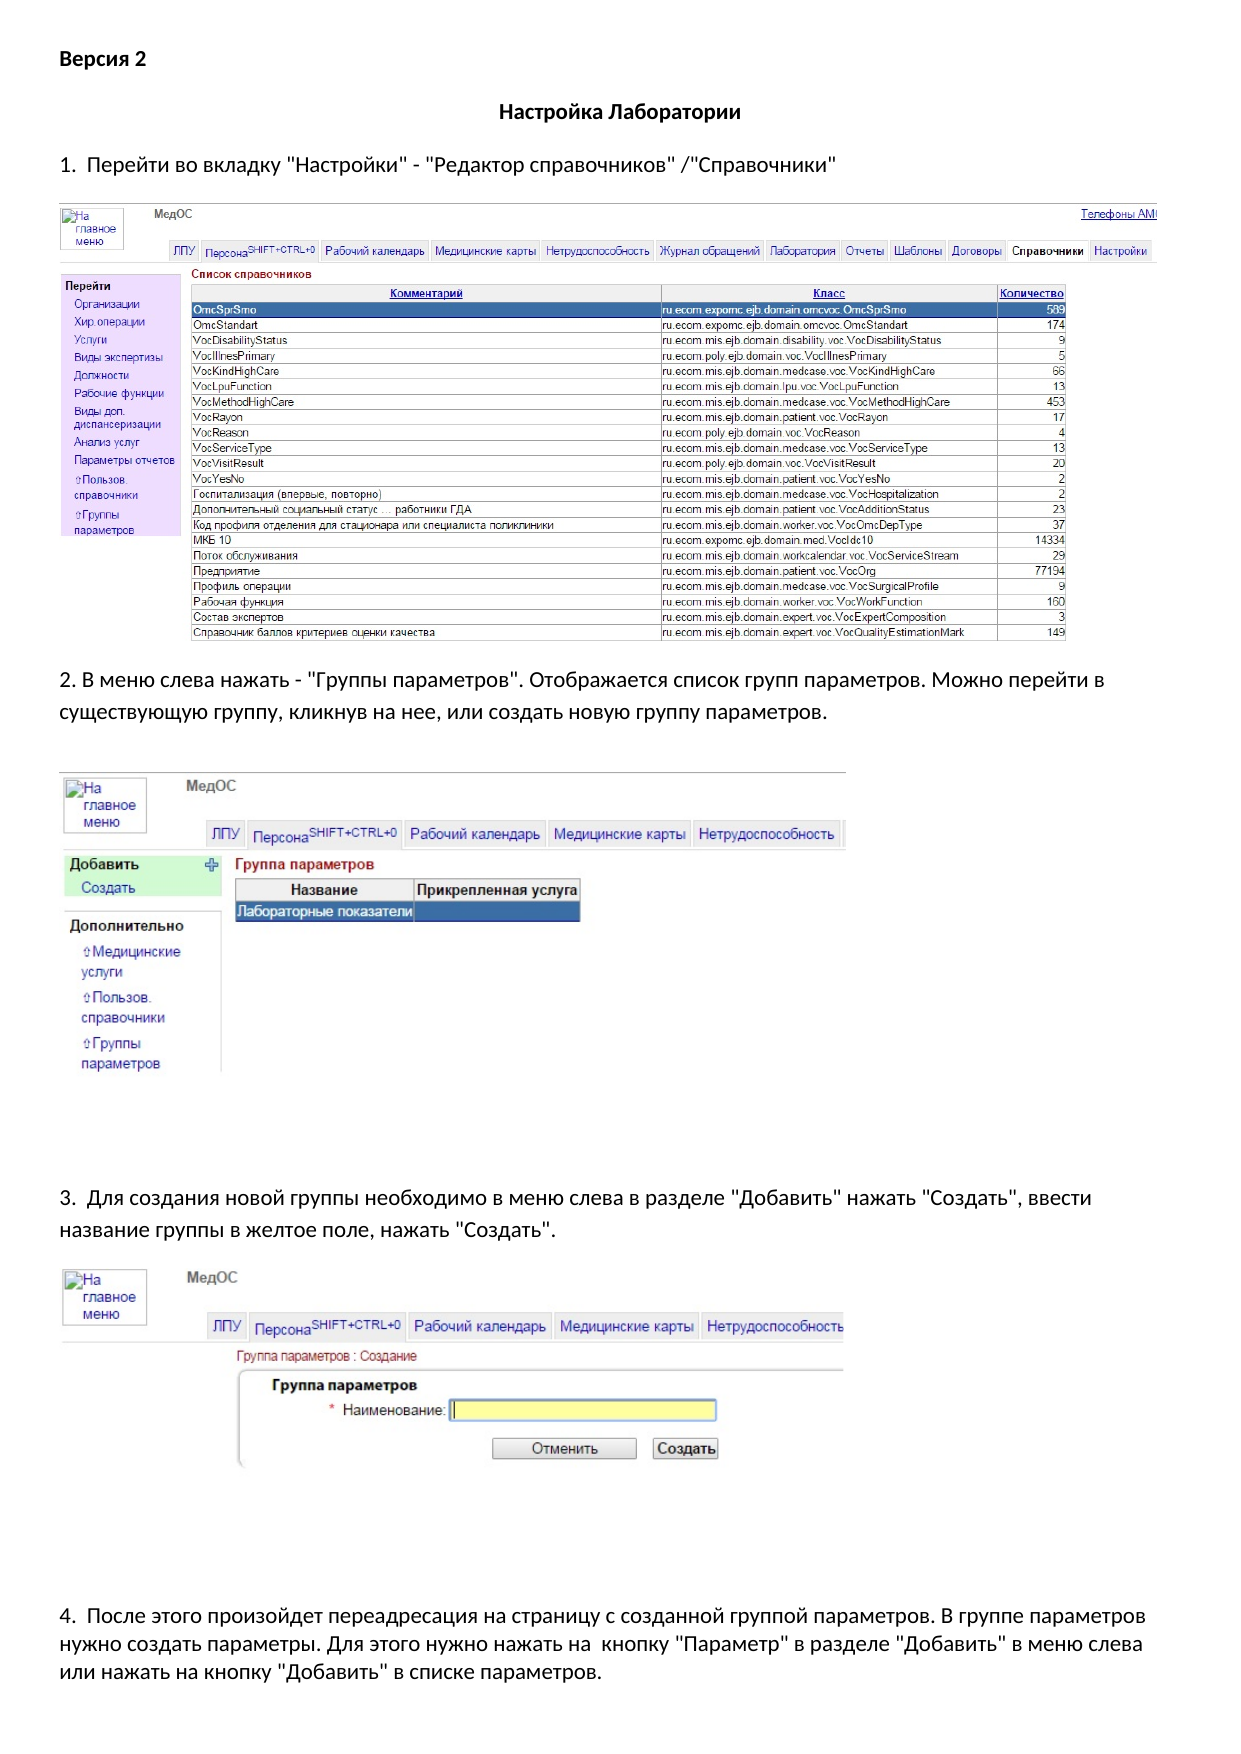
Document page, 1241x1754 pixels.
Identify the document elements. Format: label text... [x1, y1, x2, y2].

text Настройка Лаборатории [59, 97, 1181, 125]
text Версия 2 [59, 44, 1181, 72]
text 1. Перейти во вкладку "Настройки" - "Редактор справочников" /"Справочники" [59, 150, 1181, 178]
text 3. Для создания новой группы необходимо в меню слева в разделе "Добавить" нажать "Создать", ввести название группы в желтое поле, нажать "Создать". [59, 1183, 1181, 1244]
text 2. В меню слева нажать - "Группы параметров". Отображается список групп параметров. Можно перейти в существующую группу, кликнув на нее, или создать новую группу параметров. [59, 665, 1181, 726]
text 4. После этого произойдет переадресация на страницу с созданной группой параметров. В группе параметров нужно создать параметры. Для этого нужно нажать на кнопку "Параметр" в разделе "Добавить" в меню слева или нажать на кнопку "Добавить" в списке параметров. [59, 1601, 1181, 1685]
